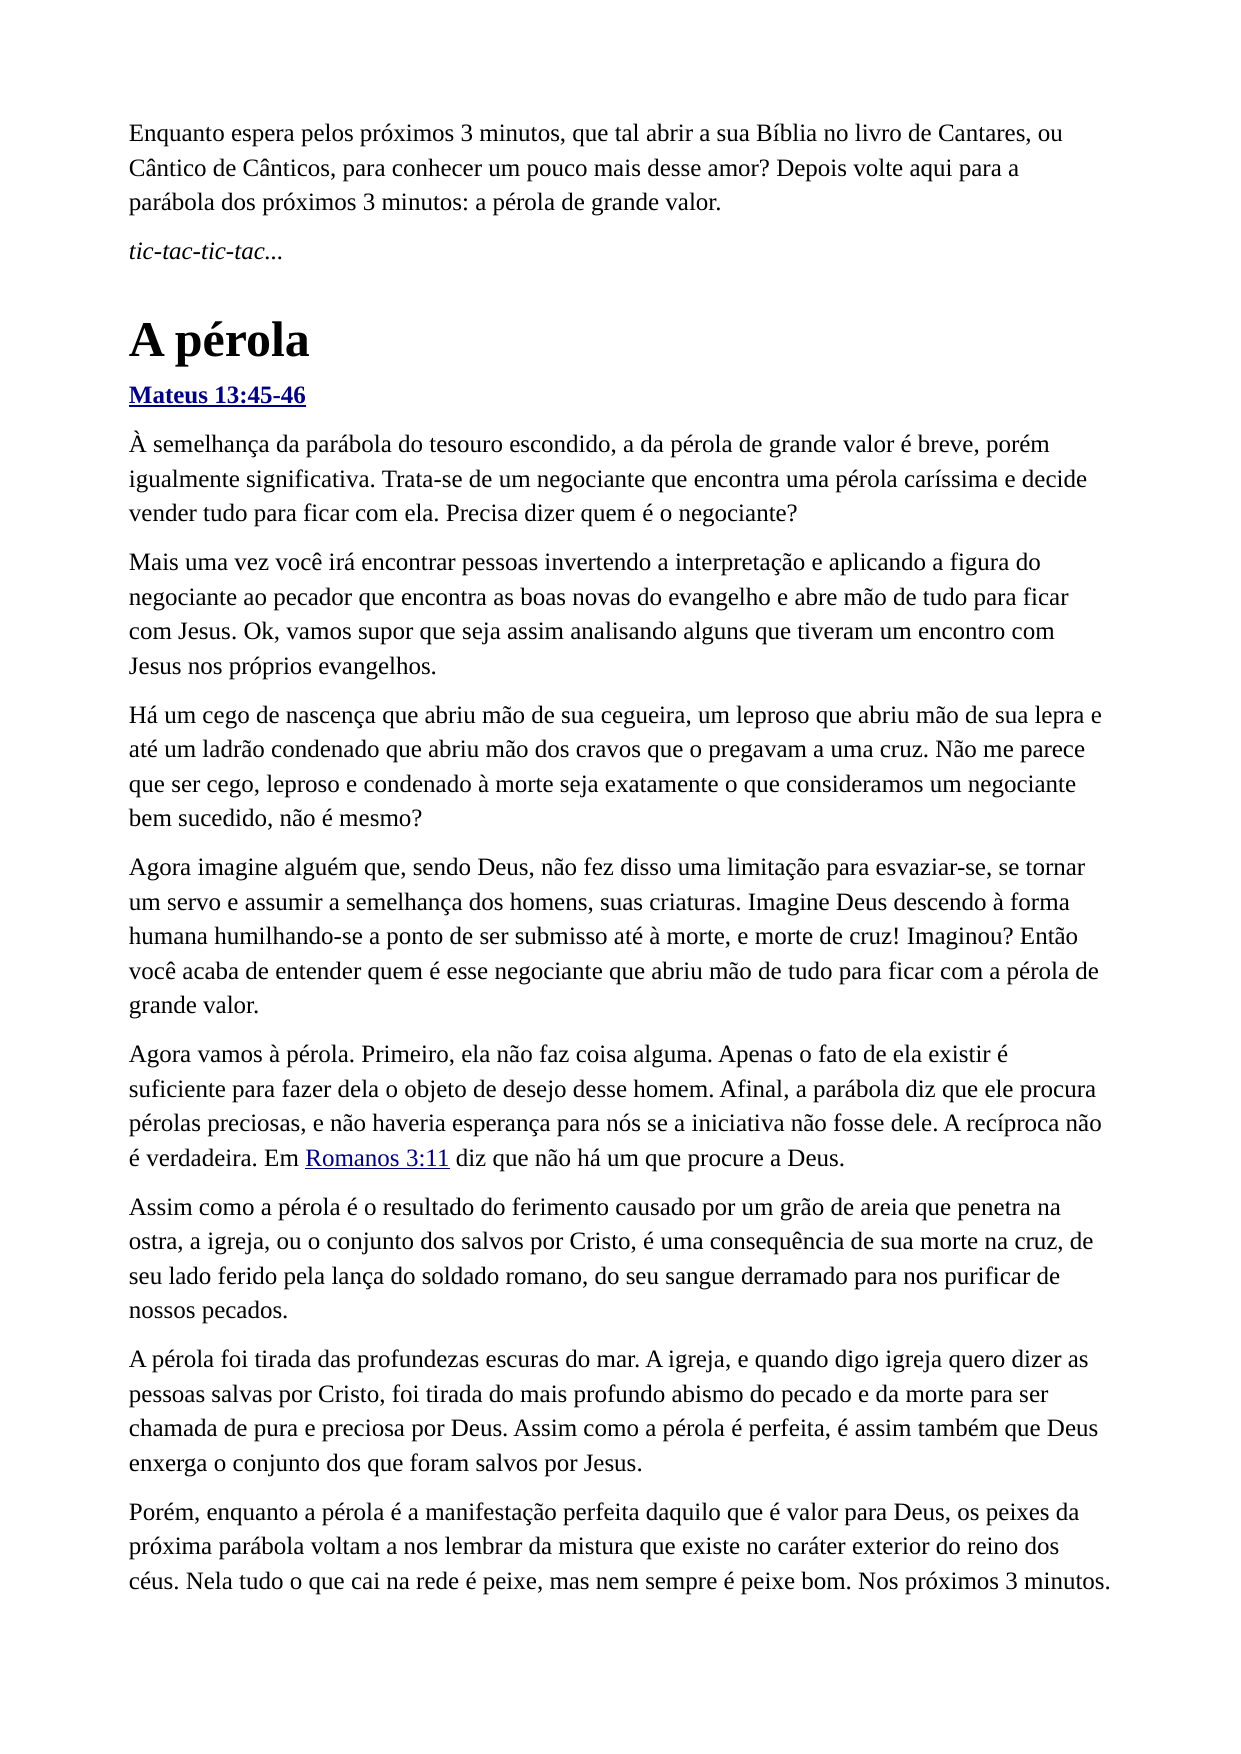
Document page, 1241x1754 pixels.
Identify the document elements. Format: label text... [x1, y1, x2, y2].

text Agora imagine alguém que, sendo Deus, não fez disso uma limitação para esvaziar-se, se tornar um servo e assumir a semelhança dos homens, suas criaturas. Imagine Deus descendo à forma humana humilhando-se a ponto de ser submisso até à morte, e morte de cruz! Imaginou? Então você acaba de entender quem é esse negociante que abriu mão de tudo para ficar com a pérola de grande valor. [129, 852, 1111, 1019]
text Porém, enquanto a pérola é a manifestação perfeita daquilo que é valor para Deus, os peixes da próxima parábola voltam a nos lembrar da mistura que existe no caráter exterior do reino dos céus. Nela tudo o que cai na rede é peixe, mas nem sempre é peixe bom. Nos próximos 3 minutos. [129, 1497, 1111, 1594]
text Assim como a pérola é o resultado do ferimento causado por um grão de areia que penetra na ostra, a igreja, ou o conjunto dos salvos por Cristo, é uma consequência de sua morte na cruz, de seu lado ferido pela lança do soldado romano, do seu sangue derramado para nos purificar de nossos pecados. [129, 1192, 1111, 1324]
text Mais uma vez você irá encontrar pessoas invertendo a interpretação e aplicando a figura do negociante ao pecador que encontra as boas novas do evangelho e abre mão de tudo para ficar com Jesus. Ok, vamos supor que seja assim analisando alguns que tiveram um encontro com Jesus nos próprios evangelhos. [129, 547, 1111, 679]
text A pérola foi tirada das profundezas escuras do mar. A igreja, e quando digo igreja quero dizer as pessoas salvas por Cristo, foi tirada do mais profundo abismo do pecado e da morte para ser chamada de pura e preciosa por Deus. Assim como a pérola é perfeita, é assim também que Deus enxerga o conjunto dos que foram salvos por Jesus. [129, 1344, 1111, 1476]
text Mateus 13:45-46 [129, 380, 1111, 409]
text tic-tac-tic-tac... [129, 236, 1111, 265]
text Agora vamos à pérola. Primeiro, ela não faz coisa alguma. Apenas o fato de ela existir é suficiente para fazer dela o objeto de desejo desse homem. Afinal, a parábola diz que ele procura pérolas preciosas, e não haveria esperança para nós se a iniciativa não fosse dele. A recíproca não é verdadeira. Em Romanos 3:11 diz que não há um que procure a Deus. [129, 1039, 1111, 1171]
text À semelhança da parábola do tesouro escondido, a da pérola de grande valor é breve, porém igualmente significativa. Trata-se de um negociante que encontra uma pérola caríssima e decide vender tudo para ficar com ela. Precisa dizer quem é o negociante? [129, 429, 1111, 527]
text Há um cego de nascença que abriu mão de sua cegueira, um leproso que abriu mão de sua lepra e até um ladrão condenado que abriu mão dos cravos que o pregavam a uma cruz. Não me parece que ser cego, leproso e condenado à morte seja exatamente o que consideramos um negociante bem sucedido, não é mesmo? [129, 700, 1111, 832]
text Enquanto espera pelos próximos 3 minutos, que tal abrir a sua Bíblia no livro de Cantares, ou Cântico de Cânticos, para conhecer um pouco mais desse amor? Depois volte aqui para a parábola dos próximos 3 minutos: a pérola de grande valor. [129, 118, 1111, 216]
subtitle A pérola [129, 310, 1111, 368]
